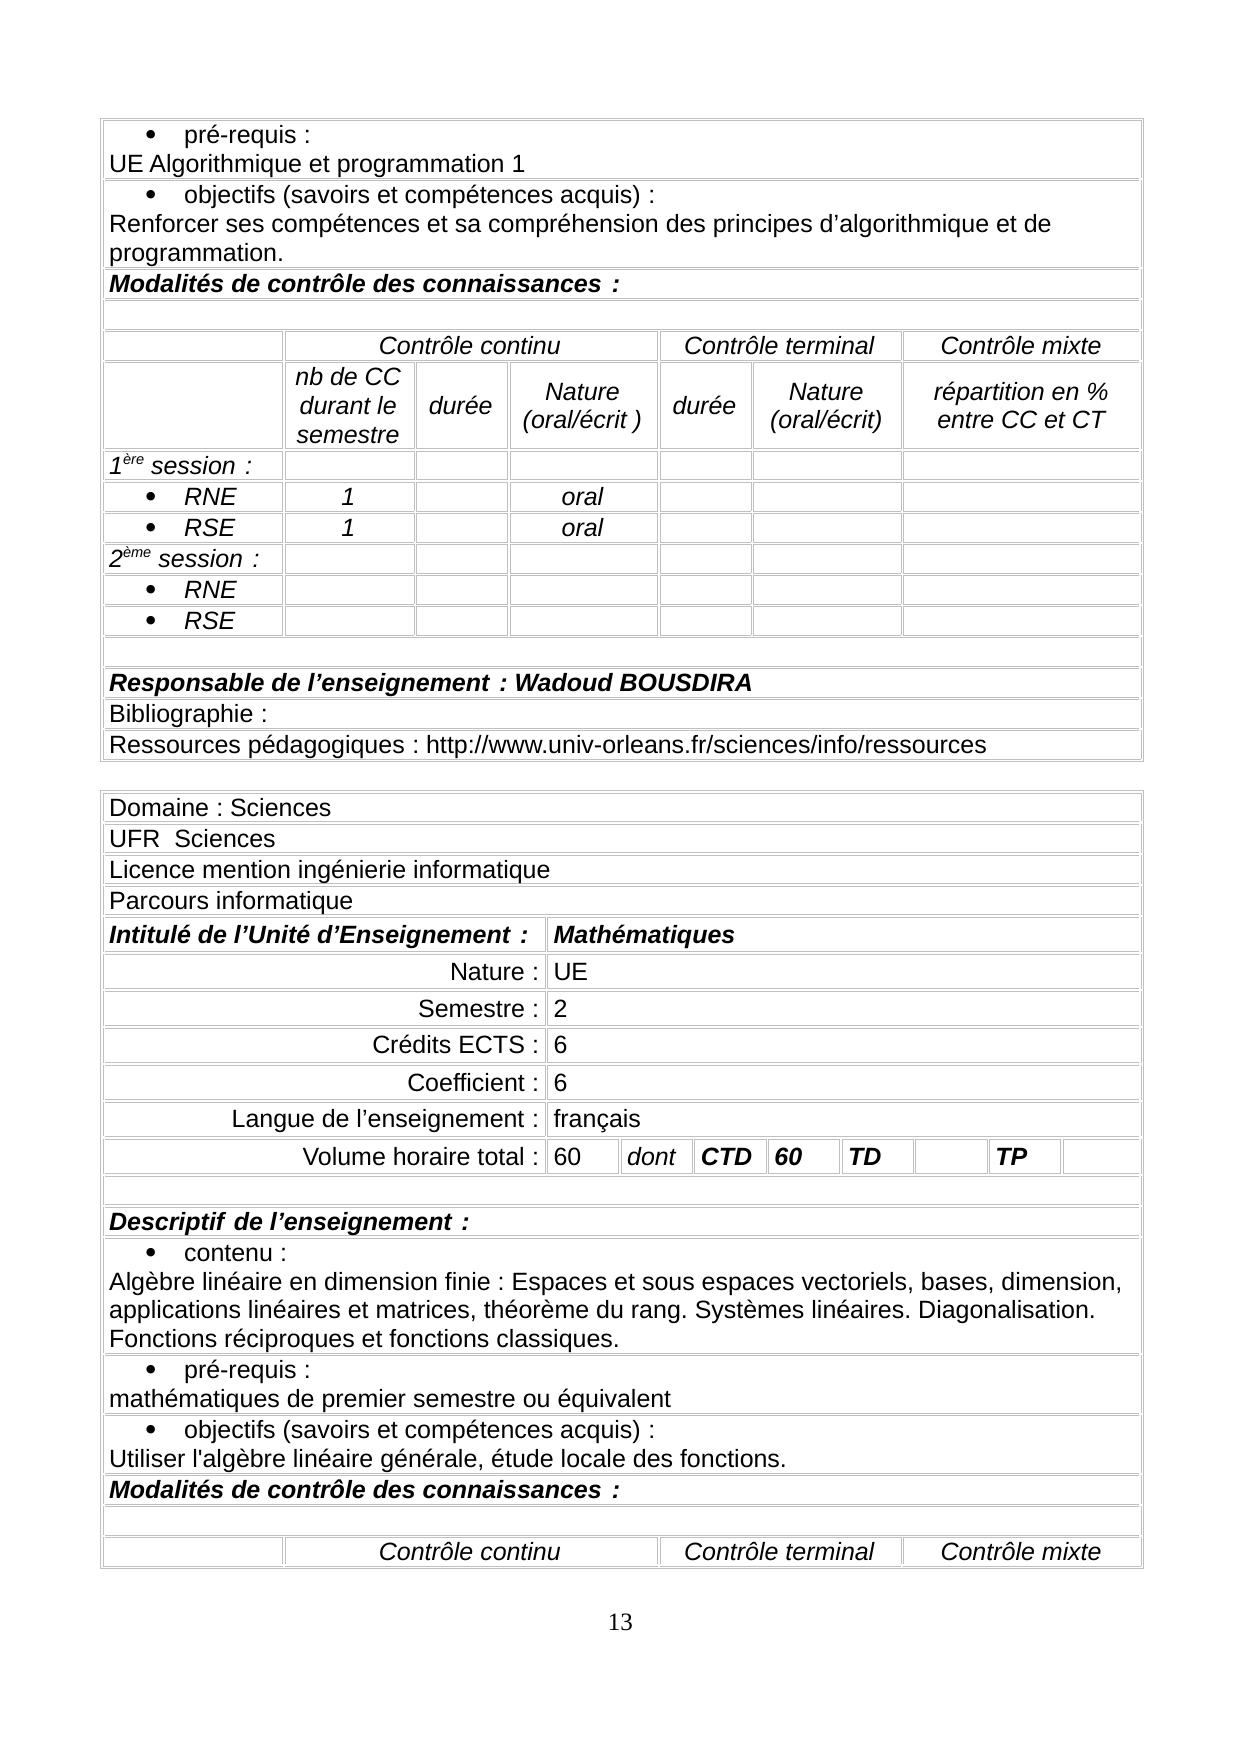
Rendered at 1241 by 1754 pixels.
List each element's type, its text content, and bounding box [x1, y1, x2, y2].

table_cell nb de CC durant le semestre [286, 363, 414, 448]
table_cell Contrôle terminal [661, 332, 901, 360]
table_cell [754, 576, 901, 604]
table_cell [902, 604, 1142, 635]
table_cell [902, 448, 1142, 479]
table_cell CTD [695, 1140, 766, 1173]
table_cell [904, 542, 1142, 573]
table_cell [902, 479, 1142, 511]
table_cell [102, 360, 283, 448]
table_cell 6 [546, 1025, 1142, 1062]
table_cell pré-requis : mathématiques de premier semestre ou équivalent [102, 1353, 1142, 1413]
table_cell Responsable de l’enseignement : Wadoud BOUSDIRA [102, 666, 1142, 697]
table_cell 60 [769, 1140, 839, 1173]
table_cell Crédits ECTS : [102, 1025, 546, 1062]
table_cell [417, 483, 507, 511]
table_cell [286, 607, 414, 635]
table_cell [661, 607, 751, 635]
table_cell RNE [102, 479, 283, 511]
table_cell RNE [102, 573, 283, 604]
table_cell 1ère session : [102, 448, 283, 479]
table_cell [661, 545, 751, 573]
table_cell 60 [548, 1140, 618, 1173]
table_cell [511, 452, 657, 479]
table_cell [417, 514, 507, 542]
table_cell RSE [102, 511, 282, 542]
table_cell [661, 576, 751, 604]
table_cell TD [843, 1140, 913, 1173]
table_cell [754, 452, 901, 479]
table_cell Semestre : [102, 988, 546, 1025]
table_cell TP [990, 1140, 1060, 1173]
table_cell [754, 514, 901, 542]
table_cell durée [661, 363, 751, 448]
table_cell [902, 573, 1142, 604]
table_cell 6 [546, 1062, 1142, 1099]
table_cell [511, 576, 657, 604]
table_cell [102, 1173, 1142, 1204]
table_cell Nature (oral/écrit ) [511, 363, 657, 448]
table_cell [661, 452, 751, 479]
table_cell [1062, 1136, 1142, 1173]
table_cell Nature (oral/écrit) [754, 363, 901, 448]
table_cell [102, 1535, 283, 1566]
table_cell Coefficient : [102, 1062, 546, 1099]
table_cell Contrôle continu [286, 332, 657, 360]
table_cell oral [511, 514, 657, 542]
table_cell Intitulé de l’Unité d’Enseignement : [102, 914, 546, 951]
table_cell 2ème session : [102, 542, 282, 573]
table_cell Modalités de contrôle des connaissances : [102, 267, 1142, 298]
table_cell UE [546, 951, 1142, 988]
table_cell Contrôle continu [284, 1538, 658, 1566]
table_cell Ressources pédagogiques : http://www.univ-orleans.fr/sciences/info/ressources [102, 728, 1142, 759]
table_cell dont [622, 1140, 692, 1173]
table_cell [417, 607, 507, 635]
table_cell [754, 483, 901, 511]
table_cell contenu : Algèbre linéaire en dimension finie : Espaces et sous espaces vectoriels, bases, dimension, applications linéaires et matrices, théorème du rang. Systèmes linéaires. Diagonalisation. Fonctions réciproques et fonctions classiques. [102, 1235, 1142, 1353]
table_cell [417, 452, 507, 479]
table_cell [417, 545, 507, 573]
table_cell objectifs (savoirs et compétences acquis) : Utiliser l'algèbre linéaire générale, étude locale des fonctions. [102, 1413, 1142, 1472]
table_cell Contrôle mixte [902, 329, 1142, 360]
table_cell Descriptif de l’enseignement : [102, 1204, 1142, 1235]
table_cell oral [511, 483, 657, 511]
table_cell [102, 635, 1142, 666]
table_cell Contrôle mixte [902, 1535, 1142, 1566]
table_cell pré-requis : UE Algorithmique et programmation 1 [104, 121, 1141, 178]
table_cell Licence mention ingénierie informatique [102, 852, 1142, 883]
table_cell UFR Sciences [102, 821, 1142, 852]
table_cell [916, 1140, 987, 1173]
table_cell durée [417, 363, 507, 448]
table_cell [661, 483, 751, 511]
table_cell [511, 607, 657, 635]
table_cell [286, 545, 414, 573]
table_cell [754, 545, 901, 573]
table_cell [102, 298, 1142, 329]
table_cell [904, 511, 1142, 542]
table_cell Bibliographie : [102, 697, 1142, 728]
table_cell 1 [286, 483, 414, 511]
table_cell [102, 329, 283, 360]
table_cell Contrôle terminal [659, 1538, 902, 1566]
table_cell RSE [102, 604, 283, 635]
table_cell Parcours informatique [102, 883, 1142, 914]
table_cell Nature : [102, 951, 546, 988]
table_cell [511, 545, 657, 573]
table_cell objectifs (savoirs et compétences acquis) : Renforcer ses compétences et sa compréhension des principes d’algorithmique et de programmation. [102, 178, 1142, 267]
table_cell Langue de l’enseignement : [102, 1099, 546, 1136]
table_cell répartition en % entre CC et CT [902, 360, 1142, 448]
table_cell [417, 576, 507, 604]
table_cell Volume horaire total : [102, 1136, 546, 1173]
table_header Domaine : Sciences [104, 794, 1141, 821]
table_cell [754, 607, 901, 635]
table_cell 1 [286, 514, 414, 542]
table_cell [661, 514, 751, 542]
table_cell Modalités de contrôle des connaissances : [102, 1473, 1142, 1503]
table_cell Mathématiques [546, 914, 1142, 951]
table_cell français [546, 1099, 1142, 1136]
table_cell [286, 576, 414, 604]
table_cell [102, 1504, 1142, 1534]
table_cell 2 [546, 988, 1142, 1025]
table_cell [286, 452, 414, 479]
